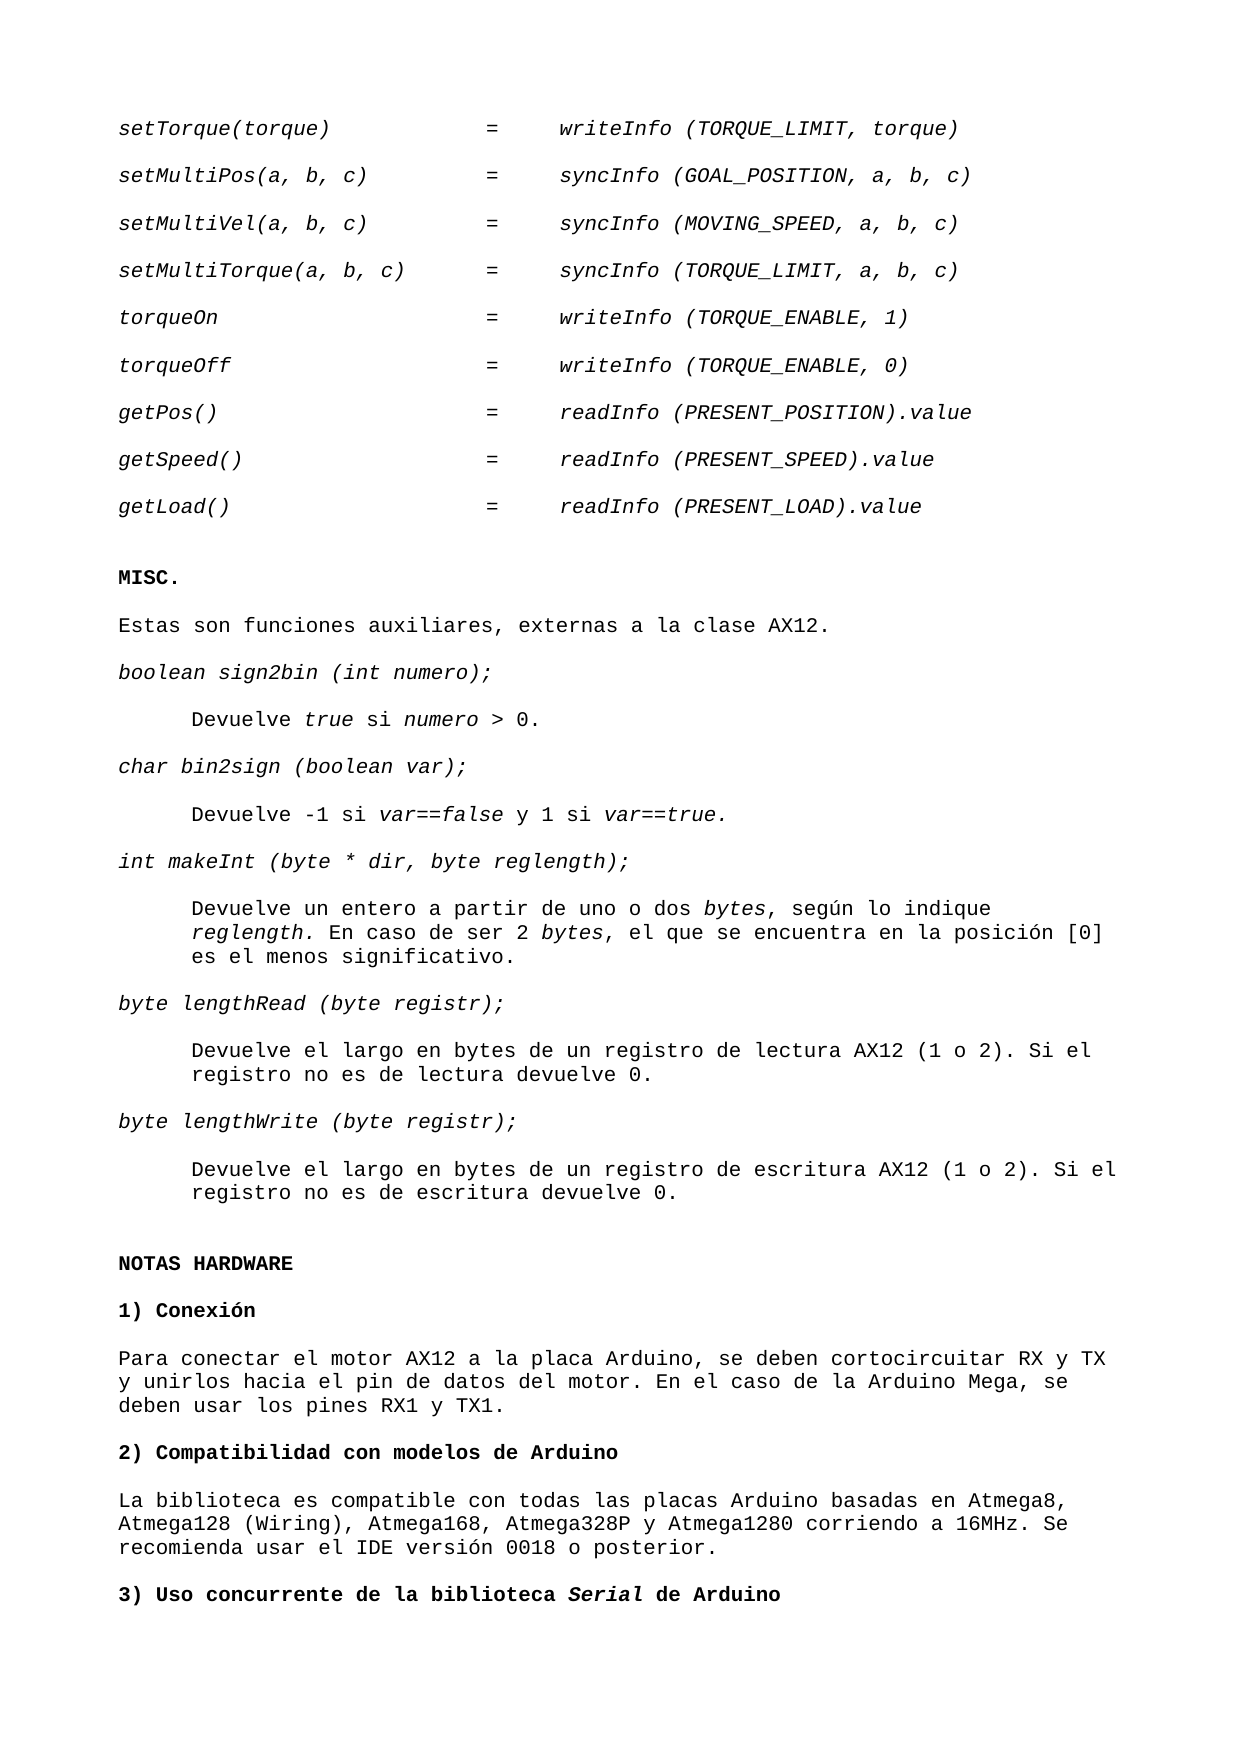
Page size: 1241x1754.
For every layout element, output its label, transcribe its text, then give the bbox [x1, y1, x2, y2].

text 2) Compatibilidad con modelos de Arduino [118, 1442, 1122, 1466]
text Devuelve el largo en bytes de un registro de lectura AX12 (1 o 2). Si el registro no es de lectura devuelve 0. [191, 1040, 1122, 1088]
text setMultiPos(a, b, c) = syncInfo (GOAL_POSITION, a, b, c) [118, 165, 1122, 189]
text Para conectar el motor AX12 a la placa Arduino, se deben cortocircuitar RX y TX y unirlos hacia el pin de datos del motor. En el caso de la Arduino Mega, se deben usar los pines RX1 y TX1. [118, 1348, 1122, 1419]
text Devuelve un entero a partir de uno o dos bytes, según lo indique reglength. En caso de ser 2 bytes, el que se encuentra en la posición [0] es el menos significativo. [191, 898, 1122, 969]
text byte lengthRead (byte registr); [118, 993, 1122, 1017]
text Estas son funciones auxiliares, externas a la clase AX12. [118, 615, 1122, 638]
text torqueOn = writeInfo (TORQUE_ENABLE, 1) [118, 307, 1122, 331]
text boolean sign2bin (int numero); [118, 662, 1122, 686]
text torqueOff = writeInfo (TORQUE_ENABLE, 0) [118, 354, 1122, 378]
text setMultiVel(a, b, c) = syncInfo (MOVING_SPEED, a, b, c) [118, 213, 1122, 236]
text setTorque(torque) = writeInfo (TORQUE_LIMIT, torque) [118, 118, 1122, 142]
text MISC. [118, 567, 1122, 591]
text byte lengthWrite (byte registr); [118, 1111, 1122, 1135]
text 1) Conexión [118, 1300, 1122, 1324]
text setMultiTorque(a, b, c) = syncInfo (TORQUE_LIMIT, a, b, c) [118, 260, 1122, 284]
text 3) Uso concurrente de la biblioteca Serial de Arduino [118, 1584, 1122, 1608]
text char bin2sign (boolean var); [118, 757, 1122, 780]
text getPos() = readInfo (PRESENT_POSITION).value [118, 402, 1122, 426]
text getLoad() = readInfo (PRESENT_LOAD).value [118, 496, 1122, 520]
text getSpeed() = readInfo (PRESENT_SPEED).value [118, 449, 1122, 473]
text Devuelve -1 si var==false y 1 si var==true. [191, 804, 1122, 827]
text int makeInt (byte * dir, byte reglength); [118, 851, 1122, 875]
text Devuelve true si numero > 0. [191, 709, 1122, 733]
text Devuelve el largo en bytes de un registro de escritura AX12 (1 o 2). Si el registro no es de escritura devuelve 0. [191, 1158, 1122, 1206]
text La biblioteca es compatible con todas las placas Arduino basadas en Atmega8, Atmega128 (Wiring), Atmega168, Atmega328P y Atmega1280 corriendo a 16MHz. Se recomienda usar el IDE versión 0018 o posterior. [118, 1489, 1122, 1561]
text NOTAS HARDWARE [118, 1253, 1122, 1277]
